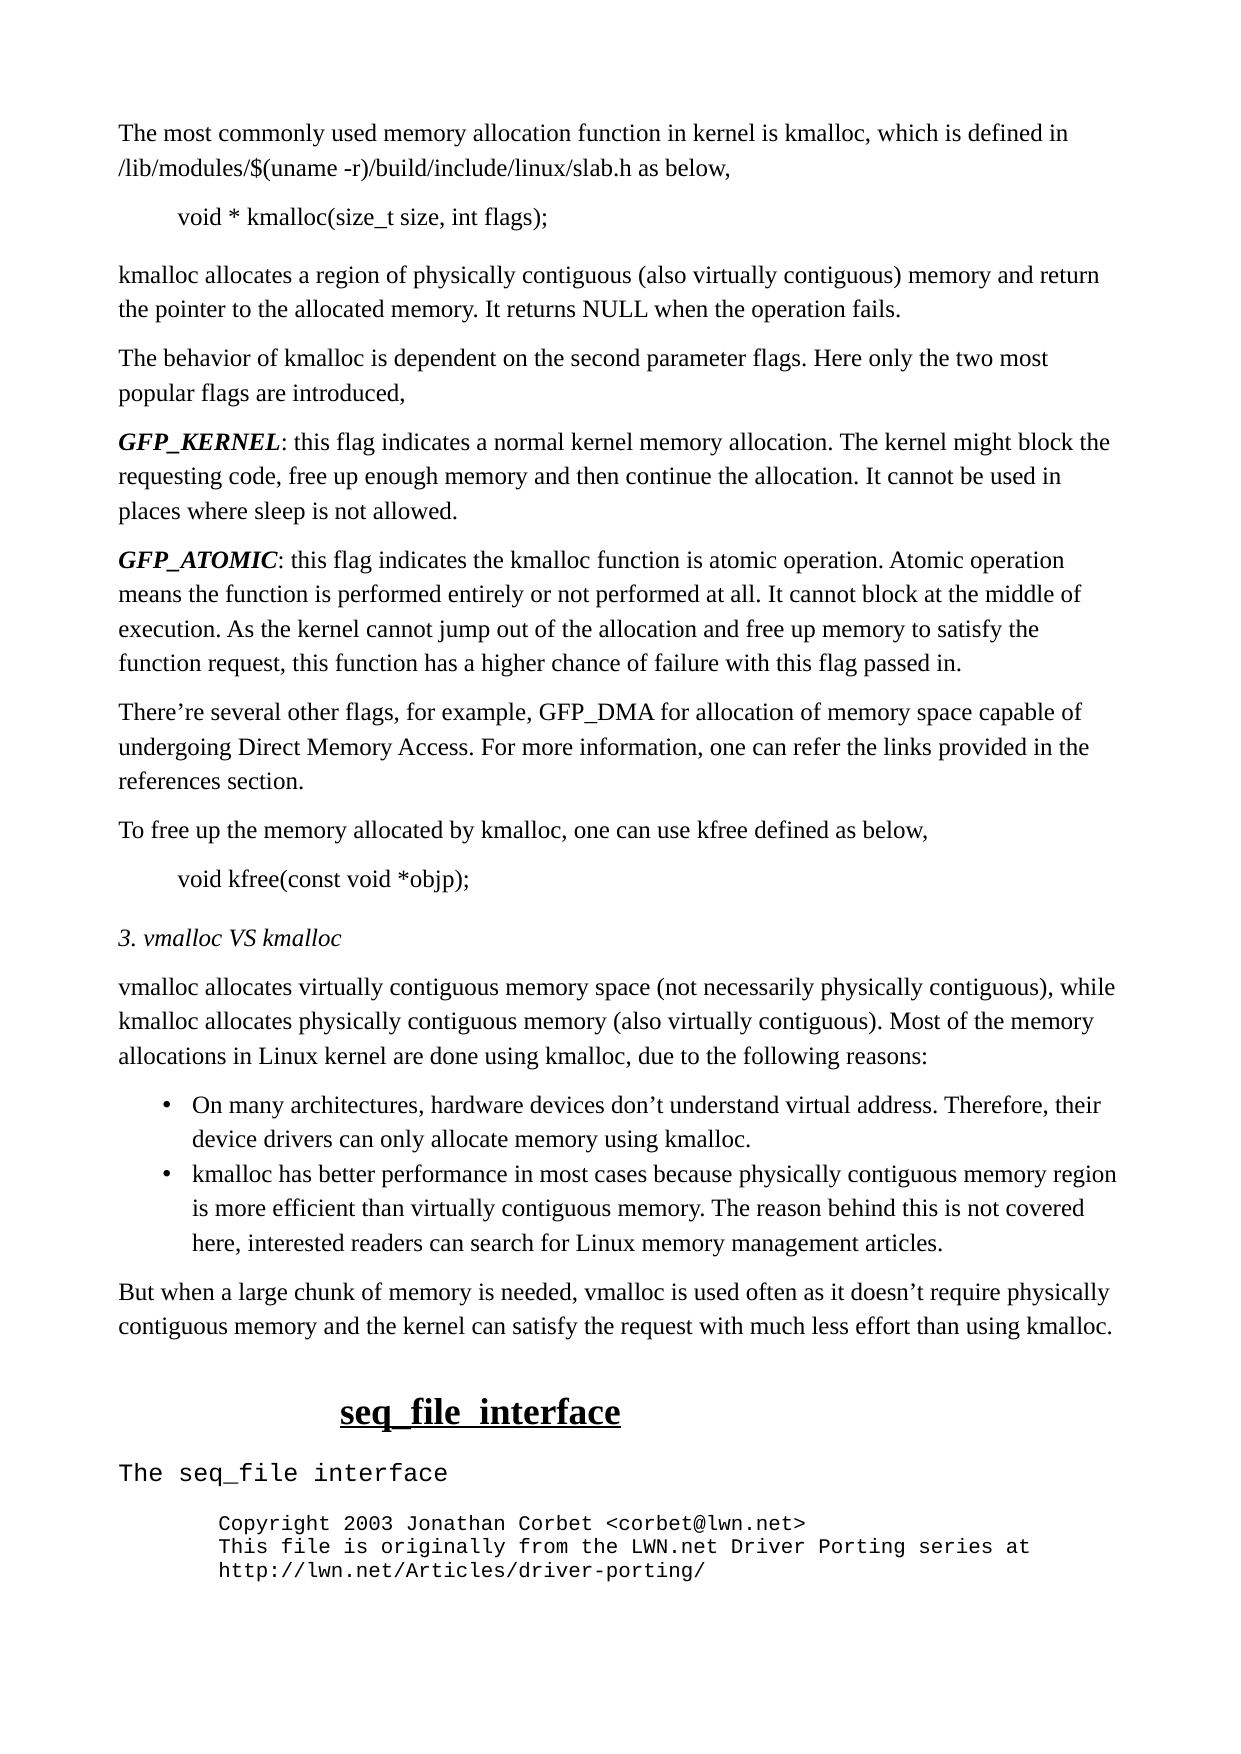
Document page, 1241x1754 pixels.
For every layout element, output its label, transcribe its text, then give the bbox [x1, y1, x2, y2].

text GFP_KERNEL: this flag indicates a normal kernel memory allocation. The kernel might block the requesting code, free up enough memory and then continue the allocation. It cannot be used in places where sleep is not allowed. [118, 427, 1122, 525]
text void * kmalloc(size_t size, int flags); [177, 202, 1063, 230]
text seq_file interface [118, 1389, 1122, 1432]
text The seq_file interface [118, 1461, 1122, 1489]
text The behavior of kmalloc is dependent on the second parameter flags. Here only the two most popular flags are introduced, [118, 343, 1122, 407]
text kmalloc allocates a region of physically contiguous (also virtually contiguous) memory and return the pointer to the allocated memory. It returns NULL when the operation fails. [118, 260, 1122, 323]
text There’re several other flags, for example, GFP_DMA for allocation of memory space capable of undergoing Direct Memory Access. For more information, one can refer the links provided in the references section. [118, 697, 1122, 795]
text vmalloc allocates virtually contiguous memory space (not necessarily physically contiguous), while kmalloc allocates physically contiguous memory (also virtually contiguous). Most of the memory allocations in Linux kernel are done using kmalloc, due to the following reasons: [118, 972, 1122, 1069]
text But when a large chunk of memory is needed, vmalloc is used often as it doesn’t require physically contiguous memory and the kernel can satisfy the request with much less effort than using kmalloc. [118, 1277, 1122, 1340]
text void kfree(const void *objp); [177, 864, 1063, 893]
text To free up the memory allocated by kmalloc, one can use kfree defined as below, [118, 816, 1122, 844]
text 3. vmalloc VS kmalloc [118, 923, 1122, 952]
text GFP_ATOMIC: this flag indicates the kmalloc function is atomic operation. Atomic operation means the function is performed entirely or not performed at all. It cannot block at the middle of execution. As the kernel cannot jump out of the allocation and free up memory to satisfy the function request, this function has a higher chance of failure with this flag passed in. [118, 545, 1122, 677]
list On many architectures, hardware devices don’t understand virtual address. Therefore, their device drivers can only allocate memory using kmalloc. [162, 1090, 1122, 1153]
text http://lwn.net/Articles/driver-porting/ [118, 1560, 1122, 1583]
text Copyright 2003 Jonathan Corbet <corbet@lwn.net> [118, 1513, 1122, 1536]
text This file is originally from the LWN.net Driver Porting series at [118, 1536, 1122, 1560]
text The most commonly used memory allocation function in kernel is kmalloc, which is defined in /lib/modules/$(uname -r)/build/include/linux/slab.h as below, [118, 118, 1122, 181]
list kmalloc has better performance in most cases because physically contiguous memory region is more efficient than virtually contiguous memory. The reason behind this is not covered here, interested readers can search for Linux memory management articles. [162, 1159, 1122, 1257]
